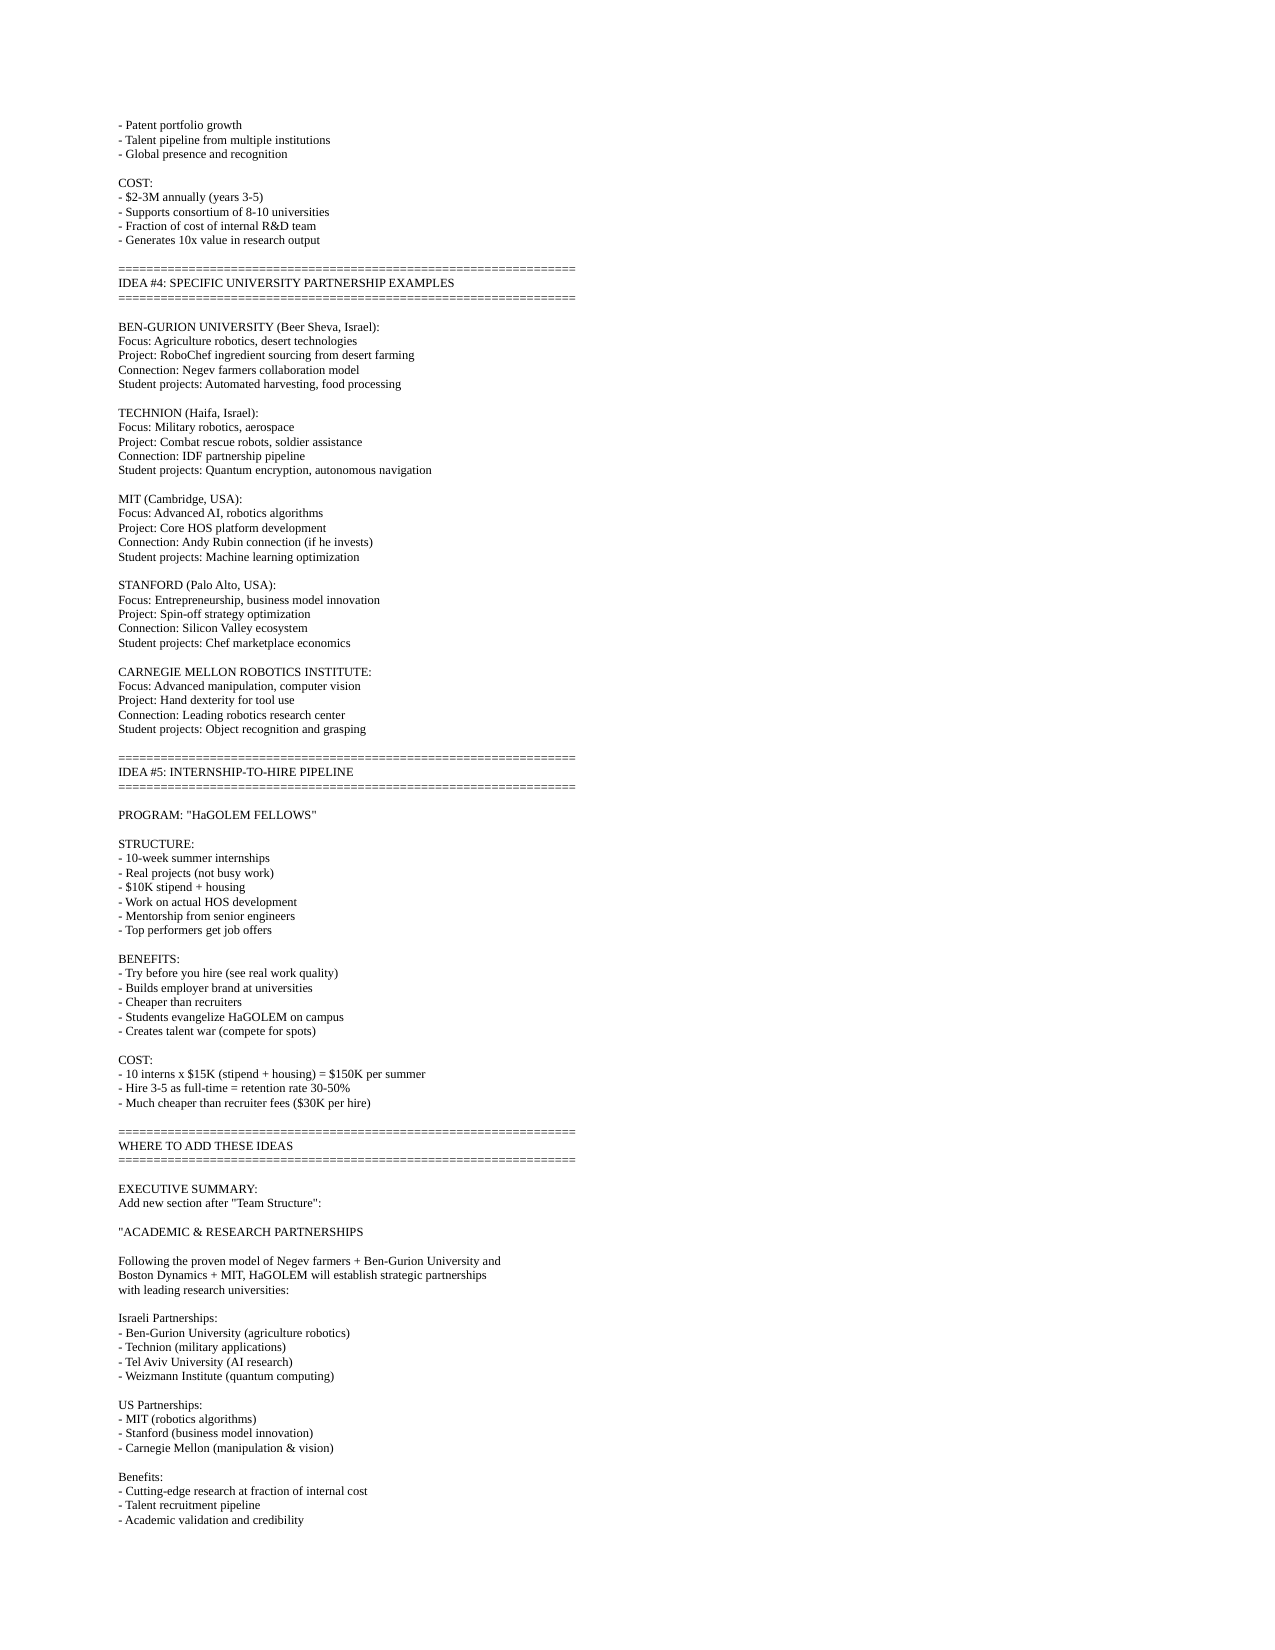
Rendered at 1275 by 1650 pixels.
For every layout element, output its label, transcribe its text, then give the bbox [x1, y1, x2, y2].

text BENEFITS: [118, 952, 1157, 966]
text - $2-3M annually (years 3-5) [118, 190, 1157, 204]
text BEN-GURION UNIVERSITY (Beer Sheva, Israel): [118, 319, 1157, 334]
text COST: [118, 1052, 1157, 1067]
text - Global presence and recognition [118, 147, 1157, 161]
text Student projects: Object recognition and grasping [118, 722, 1157, 736]
text - Carnegie Mellon (manipulation & vision) [118, 1441, 1157, 1455]
text - Mentorship from senior engineers [118, 909, 1157, 923]
text - Try before you hire (see real work quality) [118, 966, 1157, 981]
text - Talent pipeline from multiple institutions [118, 132, 1157, 147]
text Student projects: Machine learning optimization [118, 549, 1157, 564]
text Connection: Negev farmers collaboration model [118, 362, 1157, 377]
text - Weizmann Institute (quantum computing) [118, 1369, 1157, 1383]
text - Academic validation and credibility [118, 1512, 1157, 1527]
text Focus: Military robotics, aerospace [118, 420, 1157, 434]
text - Creates talent war (compete for spots) [118, 1024, 1157, 1038]
text - 10 interns x $15K (stipend + housing) = $150K per summer [118, 1067, 1157, 1081]
text Israeli Partnerships: [118, 1311, 1157, 1326]
text - Real projects (not busy work) [118, 866, 1157, 880]
text Benefits: [118, 1469, 1157, 1484]
text MIT (Cambridge, USA): [118, 492, 1157, 506]
text - Stanford (business model innovation) [118, 1426, 1157, 1441]
text COST: [118, 176, 1157, 190]
text - Technion (military applications) [118, 1340, 1157, 1354]
text Connection: IDF partnership pipeline [118, 449, 1157, 463]
text IDEA #4: SPECIFIC UNIVERSITY PARTNERSHIP EXAMPLES [118, 276, 1157, 291]
text Student projects: Automated harvesting, food processing [118, 377, 1157, 391]
text Project: Core HOS platform development [118, 521, 1157, 535]
text Project: Combat rescue robots, soldier assistance [118, 434, 1157, 449]
text Boston Dynamics + MIT, HaGOLEM will establish strategic partnerships [118, 1268, 1157, 1282]
text Student projects: Quantum encryption, autonomous navigation [118, 463, 1157, 477]
text - Work on actual HOS development [118, 894, 1157, 909]
text - Talent recruitment pipeline [118, 1498, 1157, 1512]
text - Builds employer brand at universities [118, 981, 1157, 995]
text - Top performers get job offers [118, 923, 1157, 937]
text - Cutting-edge research at fraction of internal cost [118, 1484, 1157, 1498]
text - Patent portfolio growth [118, 118, 1157, 132]
text Project: RoboChef ingredient sourcing from desert farming [118, 348, 1157, 362]
text STANFORD (Palo Alto, USA): [118, 578, 1157, 592]
text Focus: Advanced AI, robotics algorithms [118, 506, 1157, 521]
text - Much cheaper than recruiter fees ($30K per hire) [118, 1096, 1157, 1110]
text Project: Hand dexterity for tool use [118, 693, 1157, 707]
text IDEA #5: INTERNSHIP-TO-HIRE PIPELINE [118, 765, 1157, 779]
text ================================================================= [118, 1153, 1157, 1167]
text - Cheaper than recruiters [118, 995, 1157, 1009]
text EXECUTIVE SUMMARY: [118, 1182, 1157, 1196]
text ================================================================= [118, 751, 1157, 765]
text - MIT (robotics algorithms) [118, 1412, 1157, 1426]
text - 10-week summer internships [118, 851, 1157, 866]
text ================================================================= [118, 262, 1157, 276]
text Following the proven model of Negev farmers + Ben-Gurion University and [118, 1254, 1157, 1268]
text Connection: Andy Rubin connection (if he invests) [118, 535, 1157, 549]
text - Fraction of cost of internal R&D team [118, 219, 1157, 233]
text US Partnerships: [118, 1397, 1157, 1412]
text WHERE TO ADD THESE IDEAS [118, 1139, 1157, 1153]
text - Generates 10x value in research output [118, 233, 1157, 247]
text ================================================================= [118, 291, 1157, 305]
text Project: Spin-off strategy optimization [118, 607, 1157, 621]
text "ACADEMIC & RESEARCH PARTNERSHIPS [118, 1225, 1157, 1239]
text ================================================================= [118, 779, 1157, 794]
text STRUCTURE: [118, 837, 1157, 851]
text Add new section after "Team Structure": [118, 1196, 1157, 1211]
text Focus: Agriculture robotics, desert technologies [118, 334, 1157, 348]
text PROGRAM: "HaGOLEM FELLOWS" [118, 808, 1157, 822]
text - Ben-Gurion University (agriculture robotics) [118, 1326, 1157, 1340]
text Connection: Silicon Valley ecosystem [118, 621, 1157, 636]
text Connection: Leading robotics research center [118, 707, 1157, 722]
text Focus: Entrepreneurship, business model innovation [118, 592, 1157, 607]
text - $10K stipend + housing [118, 880, 1157, 894]
text - Tel Aviv University (AI research) [118, 1354, 1157, 1369]
text ================================================================= [118, 1124, 1157, 1139]
text - Hire 3-5 as full-time = retention rate 30-50% [118, 1081, 1157, 1096]
text with leading research universities: [118, 1282, 1157, 1297]
text Focus: Advanced manipulation, computer vision [118, 679, 1157, 693]
text CARNEGIE MELLON ROBOTICS INSTITUTE: [118, 664, 1157, 679]
text - Supports consortium of 8-10 universities [118, 204, 1157, 219]
text TECHNION (Haifa, Israel): [118, 406, 1157, 420]
text Student projects: Chef marketplace economics [118, 636, 1157, 650]
text - Students evangelize HaGOLEM on campus [118, 1009, 1157, 1024]
